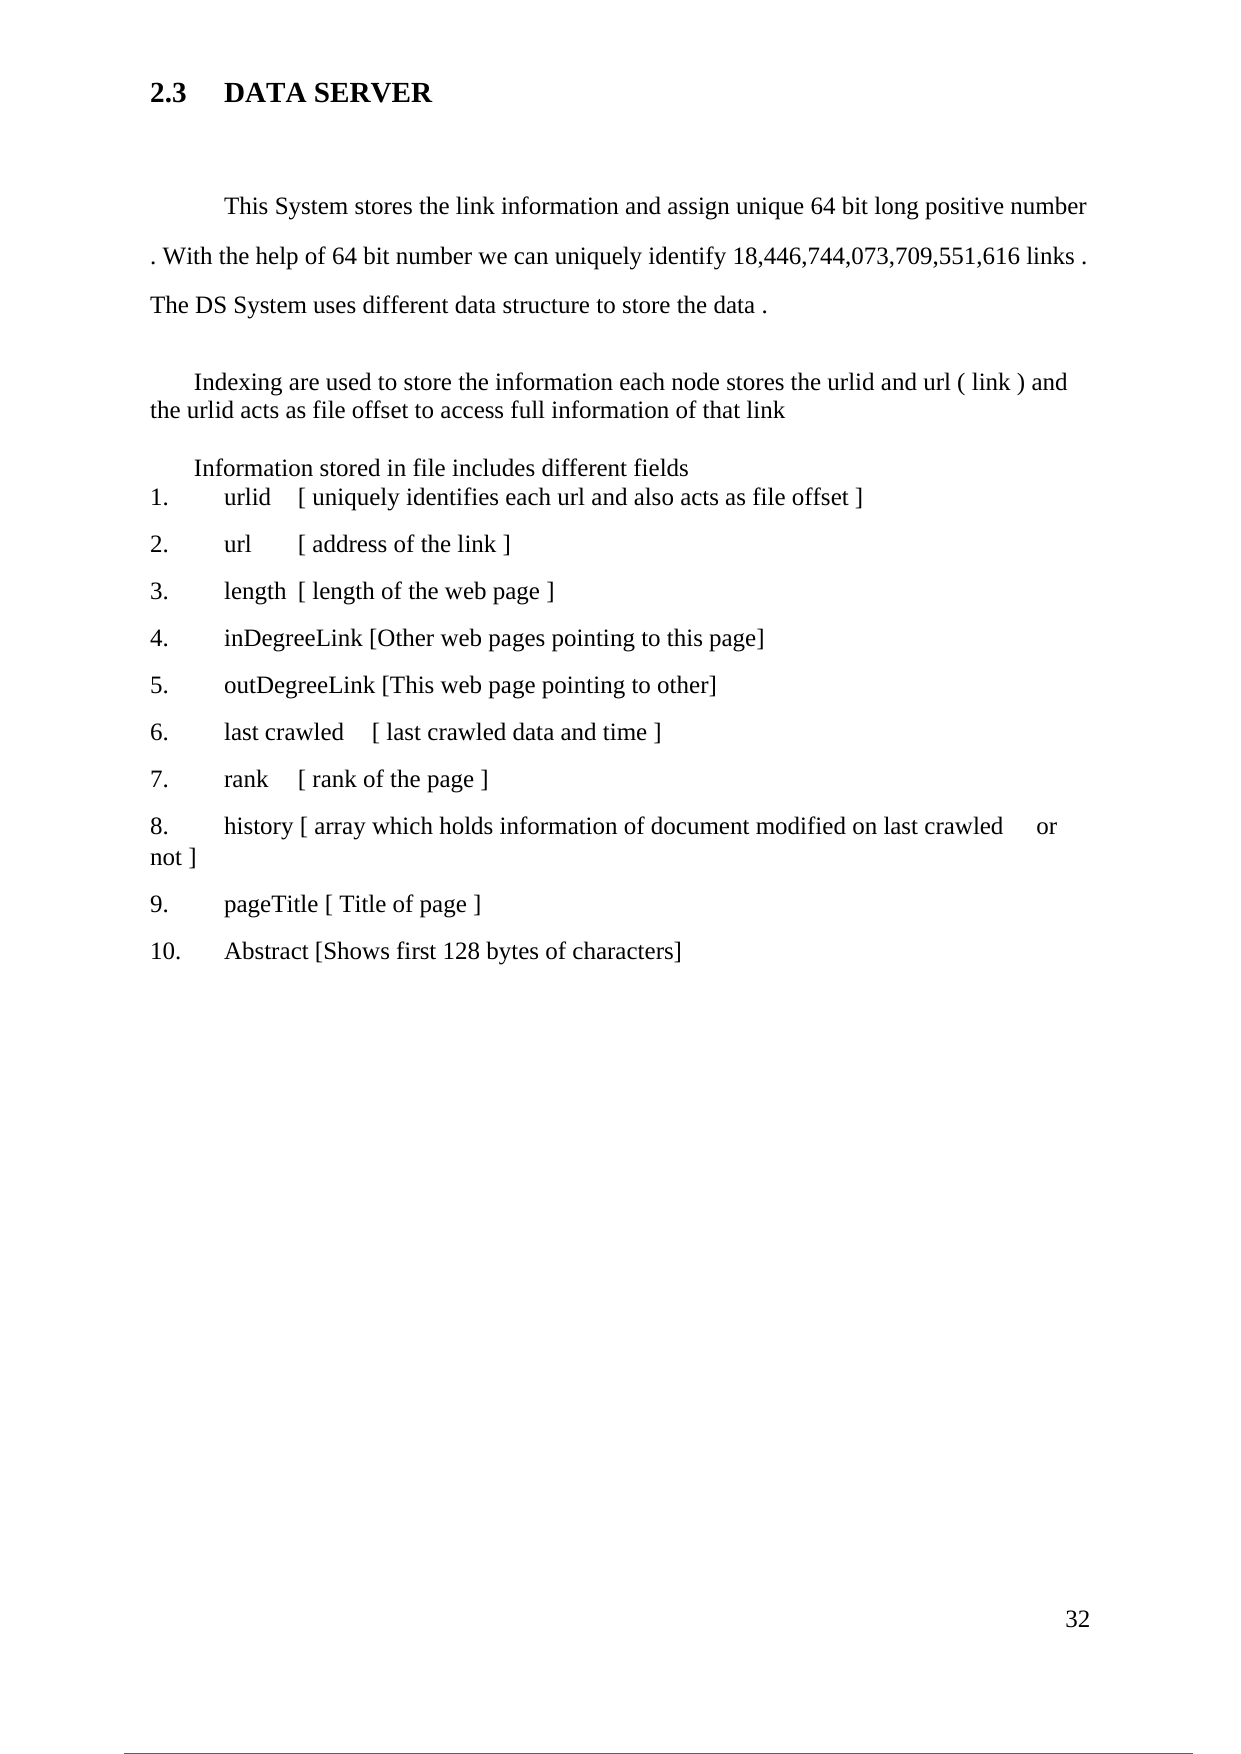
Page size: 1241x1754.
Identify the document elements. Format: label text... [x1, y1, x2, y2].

subtitle 2.3 DATA SERVER [150, 75, 1090, 108]
list Abstract [Shows first 128 bytes of characters] [150, 936, 1090, 965]
list history [ array which holds information of document modified on last crawled or not ] [150, 811, 1090, 871]
list last crawled [ last crawled data and time ] [150, 717, 1090, 746]
list urlid [ uniquely identifies each url and also acts as file offset ] [150, 482, 1090, 511]
list outDegreeLink [This web page pointing to other] [150, 670, 1090, 699]
list url [ address of the link ] [150, 529, 1090, 558]
text Information stored in file includes different fields [150, 453, 1090, 482]
list pageTitle [ Title of page ] [150, 889, 1090, 918]
text Indexing are used to store the information each node stores the urlid and url ( link ) and the urlid acts as file offset to access full information of that link [150, 367, 1090, 424]
list length [ length of the web page ] [150, 576, 1090, 605]
list rank [ rank of the page ] [150, 764, 1090, 793]
list inDegreeLink [Other web pages pointing to this page] [150, 623, 1090, 652]
subtitle This System stores the link information and assign unique 64 bit long positive number . With the help of 64 bit number we can uniquely identify 18,446,744,073,709,551,616 links . The DS System uses different data structure to store the data . [150, 187, 1090, 319]
